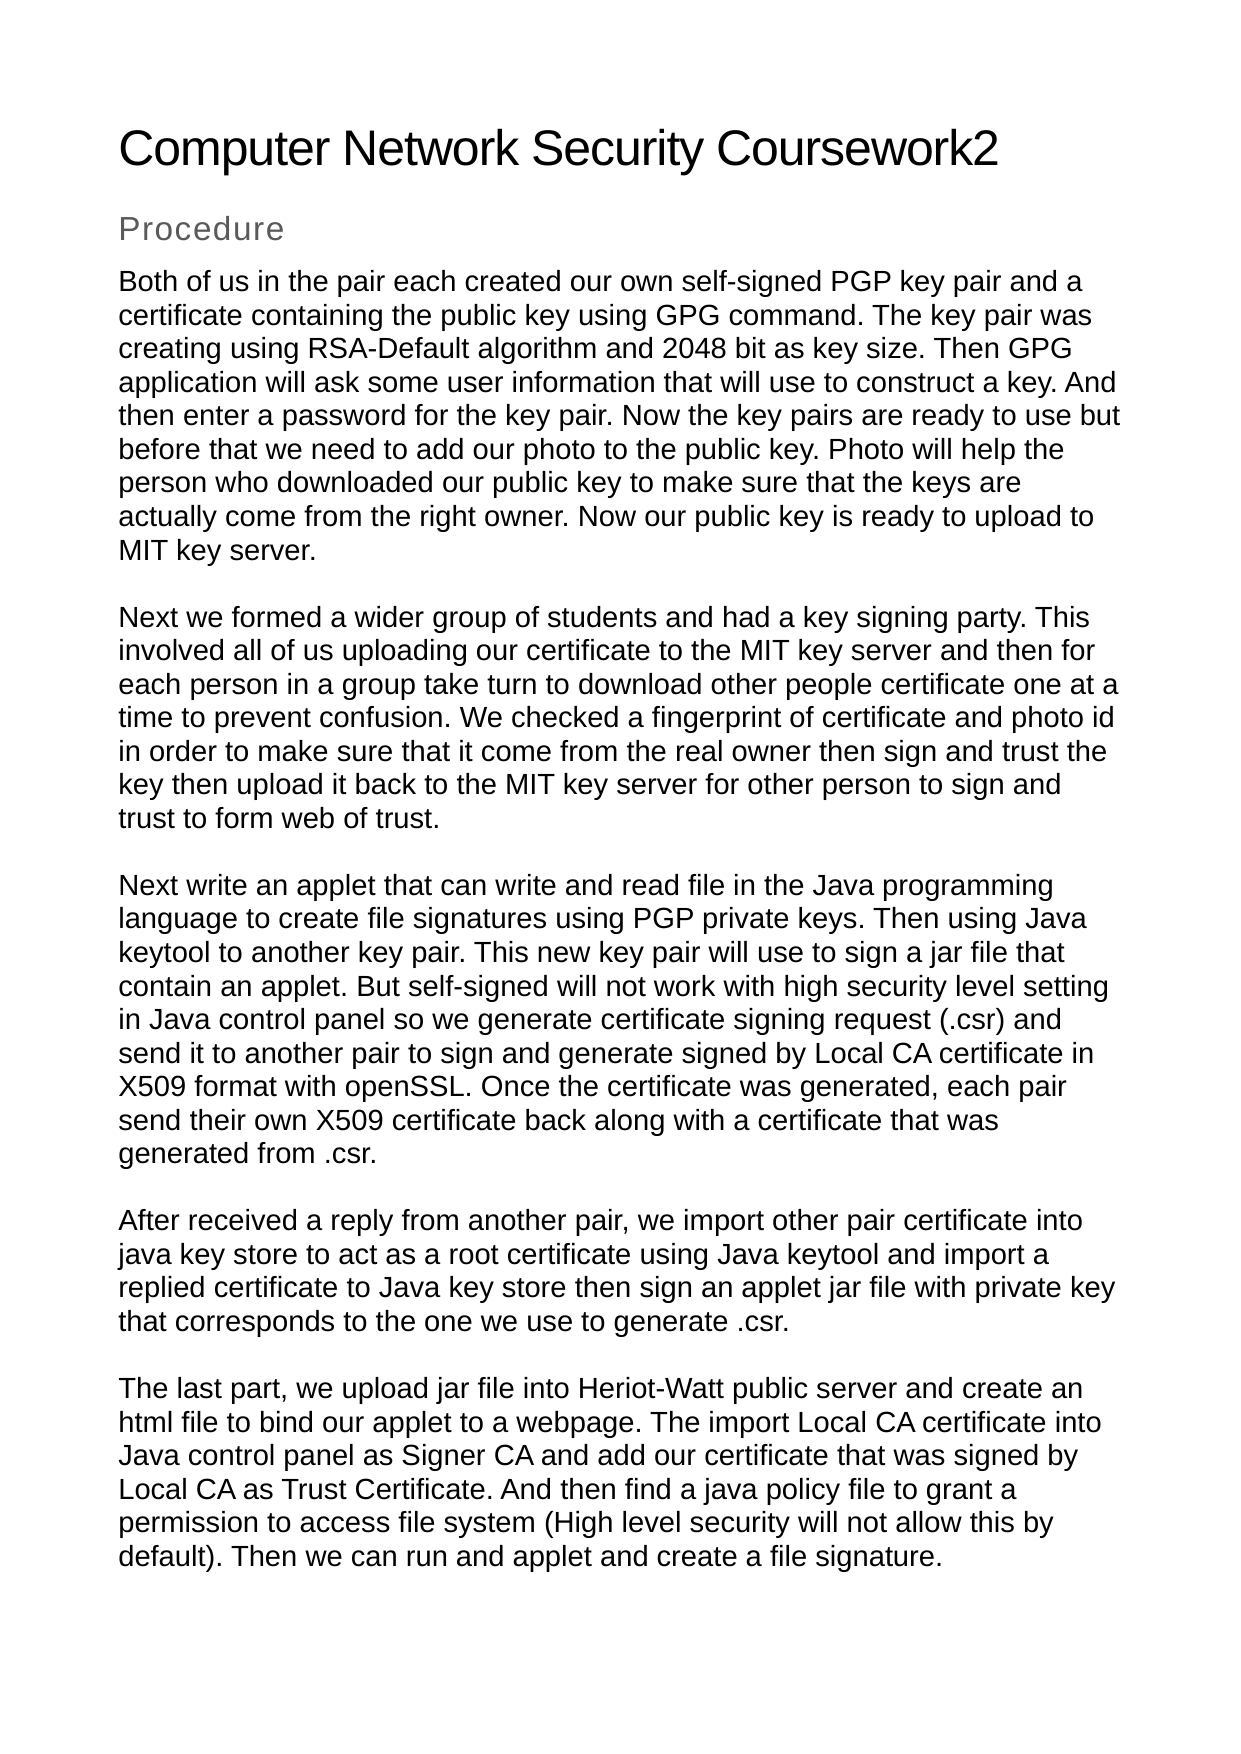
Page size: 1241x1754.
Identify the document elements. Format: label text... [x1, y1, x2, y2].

text Next we formed a wider group of students and had a key signing party. This involved all of us uploading our certificate to the MIT key server and then for each person in a group take turn to download other people certificate one at a time to prevent confusion. We checked a fingerprint of certificate and photo id in order to make sure that it come from the real owner then sign and trust the key then upload it back to the MIT key server for other person to sign and trust to form web of trust. [118, 600, 1122, 834]
title Computer Network Security Coursework2 [118, 118, 1122, 176]
text The last part, we upload jar file into Heriot-Watt public server and create an html file to bind our applet to a webpage. The import Local CA certificate into Java control panel as Signer CA and add our certificate that was signed by Local CA as Trust Certificate. And then find a java policy file to grant a permission to access file system (High level security will not allow this by default). Then we can run and applet and create a file signature. [118, 1371, 1122, 1572]
text Both of us in the pair each created our own self-signed PGP key pair and a certificate containing the public key using GPG command. The key pair was creating using RSA-Default algorithm and 2048 bit as key size. Then GPG application will ask some user information that will use to construct a key. And then enter a password for the key pair. Now the key pairs are ready to use but before that we need to add our photo to the public key. Photo will help the person who downloaded our public key to make sure that the keys are actually come from the right owner. Now our public key is ready to upload to MIT key server. [118, 264, 1122, 566]
text After received a reply from another pair, we import other pair certificate into java key store to act as a root certificate using Java keytool and import a replied certificate to Java key store then sign an applet jar file with private key that corresponds to the one we use to generate .csr. [118, 1203, 1122, 1338]
subtitle Procedure [118, 209, 1122, 248]
text Next write an applet that can write and read file in the Java programming language to create file signatures using PGP private keys. Then using Java keytool to another key pair. This new key pair will use to sign a jar file that contain an applet. But self-signed will not work with high security level setting in Java control panel so we generate certificate signing request (.csr) and send it to another pair to sign and generate signed by Local CA certificate in X509 format with openSSL. Once the certificate was generated, each pair send their own X509 certificate back along with a certificate that was generated from .csr. [118, 868, 1122, 1170]
